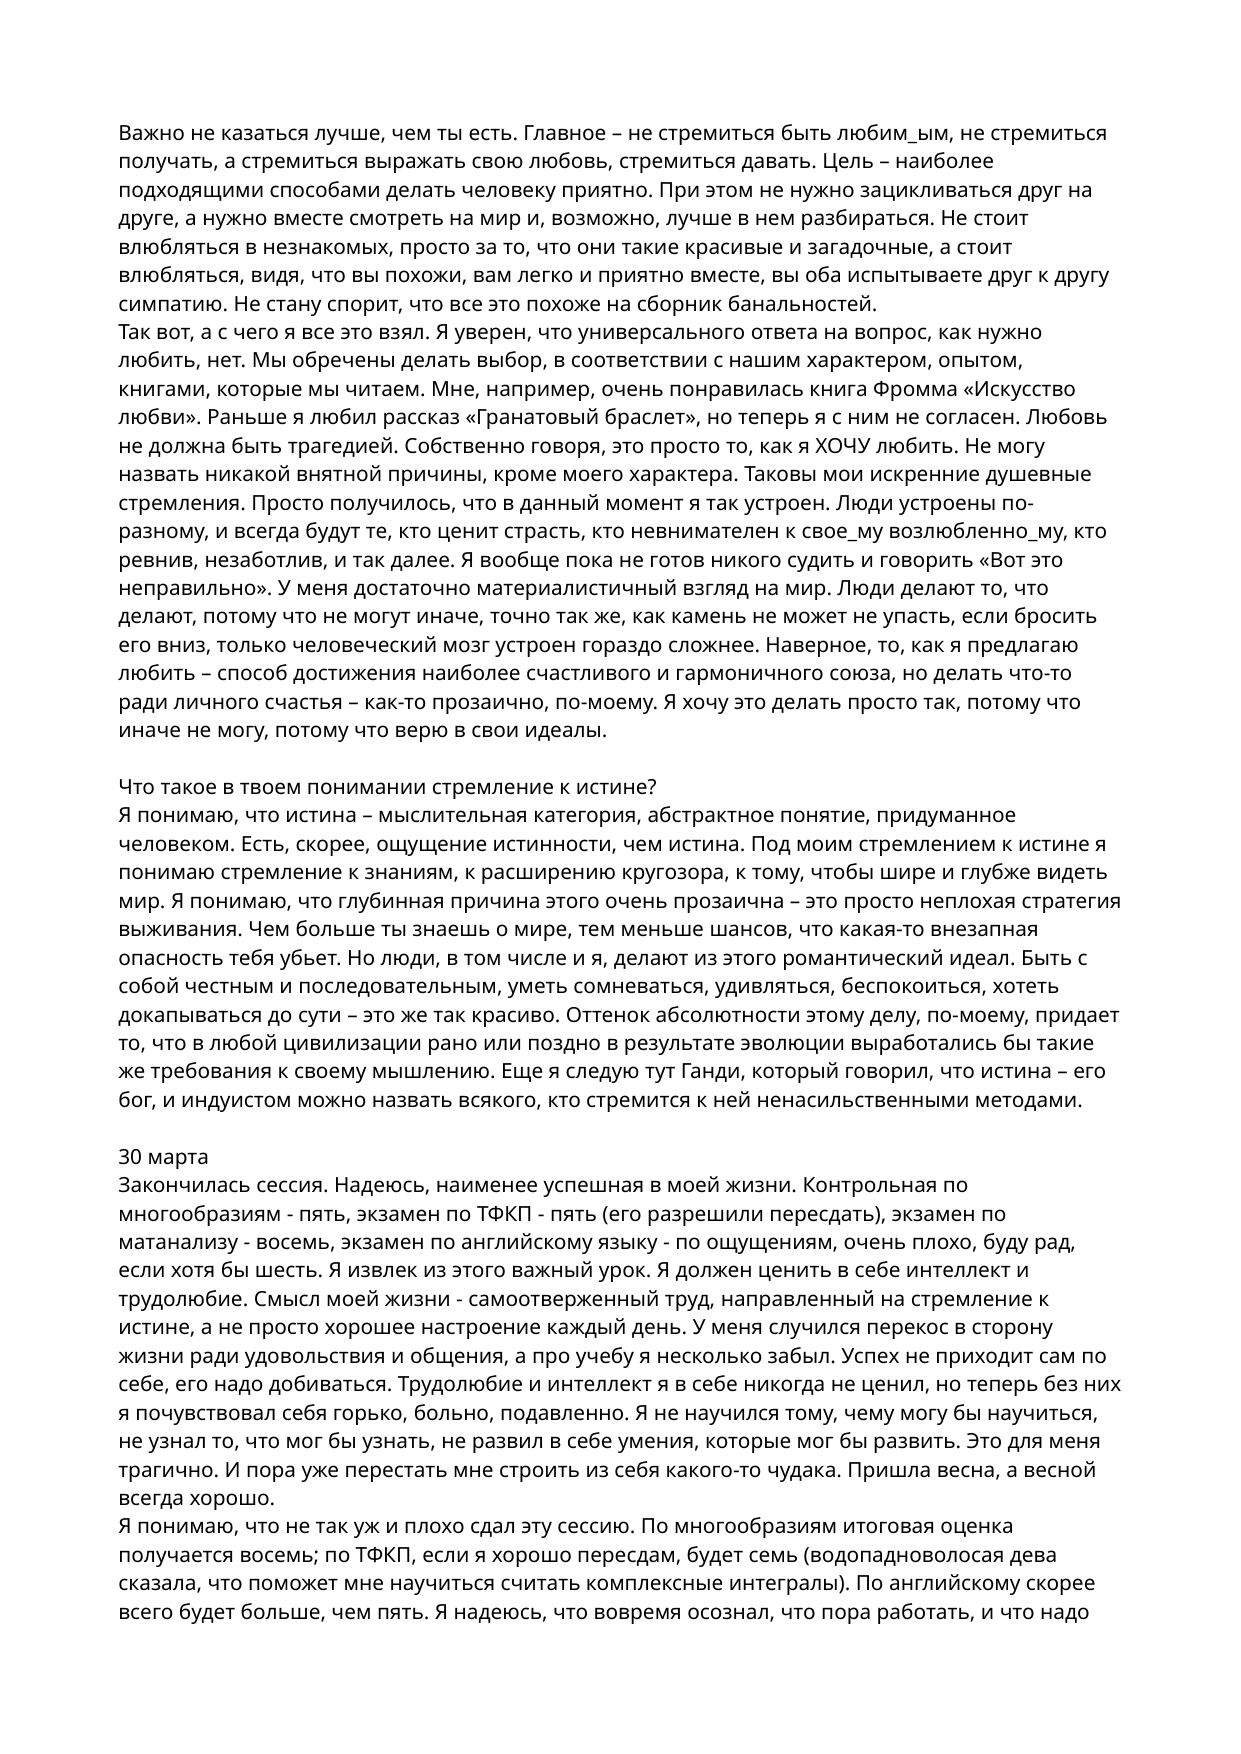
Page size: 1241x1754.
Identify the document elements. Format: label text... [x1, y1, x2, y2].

text Так вот, а с чего я все это взял. Я уверен, что универсального ответа на вопрос, как нужно любить, нет. Мы обречены делать выбор, в соответствии с нашим характером, опытом, книгами, которые мы читаем. Мне, например, очень понравилась книга Фромма «Искусство любви». Раньше я любил рассказ «Гранатовый браслет», но теперь я с ним не согласен. Любовь не должна быть трагедией. Собственно говоря, это просто то, как я ХОЧУ любить. Не могу назвать никакой внятной причины, кроме моего характера. Таковы мои искренние душевные стремления. Просто получилось, что в данный момент я так устроен. Люди устроены по-разному, и всегда будут те, кто ценит страсть, кто невнимателен к свое_му возлюбленно_му, кто ревнив, незаботлив, и так далее. Я вообще пока не готов никого судить и говорить «Вот это неправильно». У меня достаточно материалистичный взгляд на мир. Люди делают то, что делают, потому что не могут иначе, точно так же, как камень не может не упасть, если бросить его вниз, только человеческий мозг устроен гораздо сложнее. Наверное, то, как я предлагаю любить – способ достижения наиболее счастливого и гармоничного союза, но делать что-то ради личного счастья – как-то прозаично, по-моему. Я хочу это делать просто так, потому что иначе не могу, потому что верю в свои идеалы. Что такое в твоем понимании стремление к истине? Я понимаю, что истина – мыслительная категория, абстрактное понятие, придуманное человеком. Есть, скорее, ощущение истинности, чем истина. Под моим стремлением к истине я понимаю стремление к знаниям, к расширению кругозора, к тому, чтобы шире и глубже видеть мир. Я понимаю, что глубинная причина этого очень прозаична – это просто неплохая стратегия выживания. Чем больше ты знаешь о мире, тем меньше шансов, что какая-то внезапная опасность тебя убьет. Но люди, в том числе и я, делают из этого романтический идеал. Быть с собой честным и последовательным, уметь сомневаться, удивляться, беспокоиться, хотеть докапываться до сути – это же так красиво. Оттенок абсолютности этому делу, по-моему, придает то, что в любой цивилизации рано или поздно в результате эволюции выработались бы такие же требования к своему мышлению. Еще я следую тут Ганди, который говорил, что истина – его бог, и индуистом можно назвать всякого, кто стремится к ней ненасильственными методами. 30 марта Закончилась сессия. Надеюсь, наименее успешная в моей жизни. Контрольная по многообразиям - пять, экзамен по ТФКП - пять (его разрешили пересдать), экзамен по матанализу - восемь, экзамен по английскому языку - по ощущениям, очень плохо, буду рад, если хотя бы шесть. Я извлек из этого важный урок. Я должен ценить в себе интеллект и трудолюбие. Смысл моей жизни - самоотверженный труд, направленный на стремление к истине, а не просто хорошее настроение каждый день. У меня случился перекос в сторону жизни ради удовольствия и общения, а про учебу я несколько забыл. Успех не приходит сам по себе, его надо добиваться. Трудолюбие и интеллект я в себе никогда не ценил, но теперь без них я почувствовал себя горько, больно, подавленно. Я не научился тому, чему могу бы научиться, не узнал то, что мог бы узнать, не развил в себе умения, которые мог бы развить. Это для меня трагично. И пора уже перестать мне строить из себя какого-то чудака. Пришла весна, а весной всегда хорошо. Я понимаю, что не так уж и плохо сдал эту сессию. По многообразиям итоговая оценка получается восемь; по ТФКП, если я хорошо пересдам, будет семь (водопадноволосая дева сказала, что поможет мне научиться считать комплексные интегралы). По английскому скорее всего будет больше, чем пять. Я надеюсь, что вовремя осознал, что пора работать, и что надо [118, 317, 1122, 1625]
text Важно не казаться лучше, чем ты есть. Главное – не стремиться быть любим_ым, не стремиться получать, а стремиться выражать свою любовь, стремиться давать. Цель – наиболее подходящими способами делать человеку приятно. При этом не нужно зацикливаться друг на друге, а нужно вместе смотреть на мир и, возможно, лучше в нем разбираться. Не стоит влюбляться в незнакомых, просто за то, что они такие красивые и загадочные, а стоит влюбляться, видя, что вы похожи, вам легко и приятно вместе, вы оба испытываете друг к другу симпатию. Не стану спорит, что все это похоже на сборник банальностей. [118, 118, 1122, 317]
